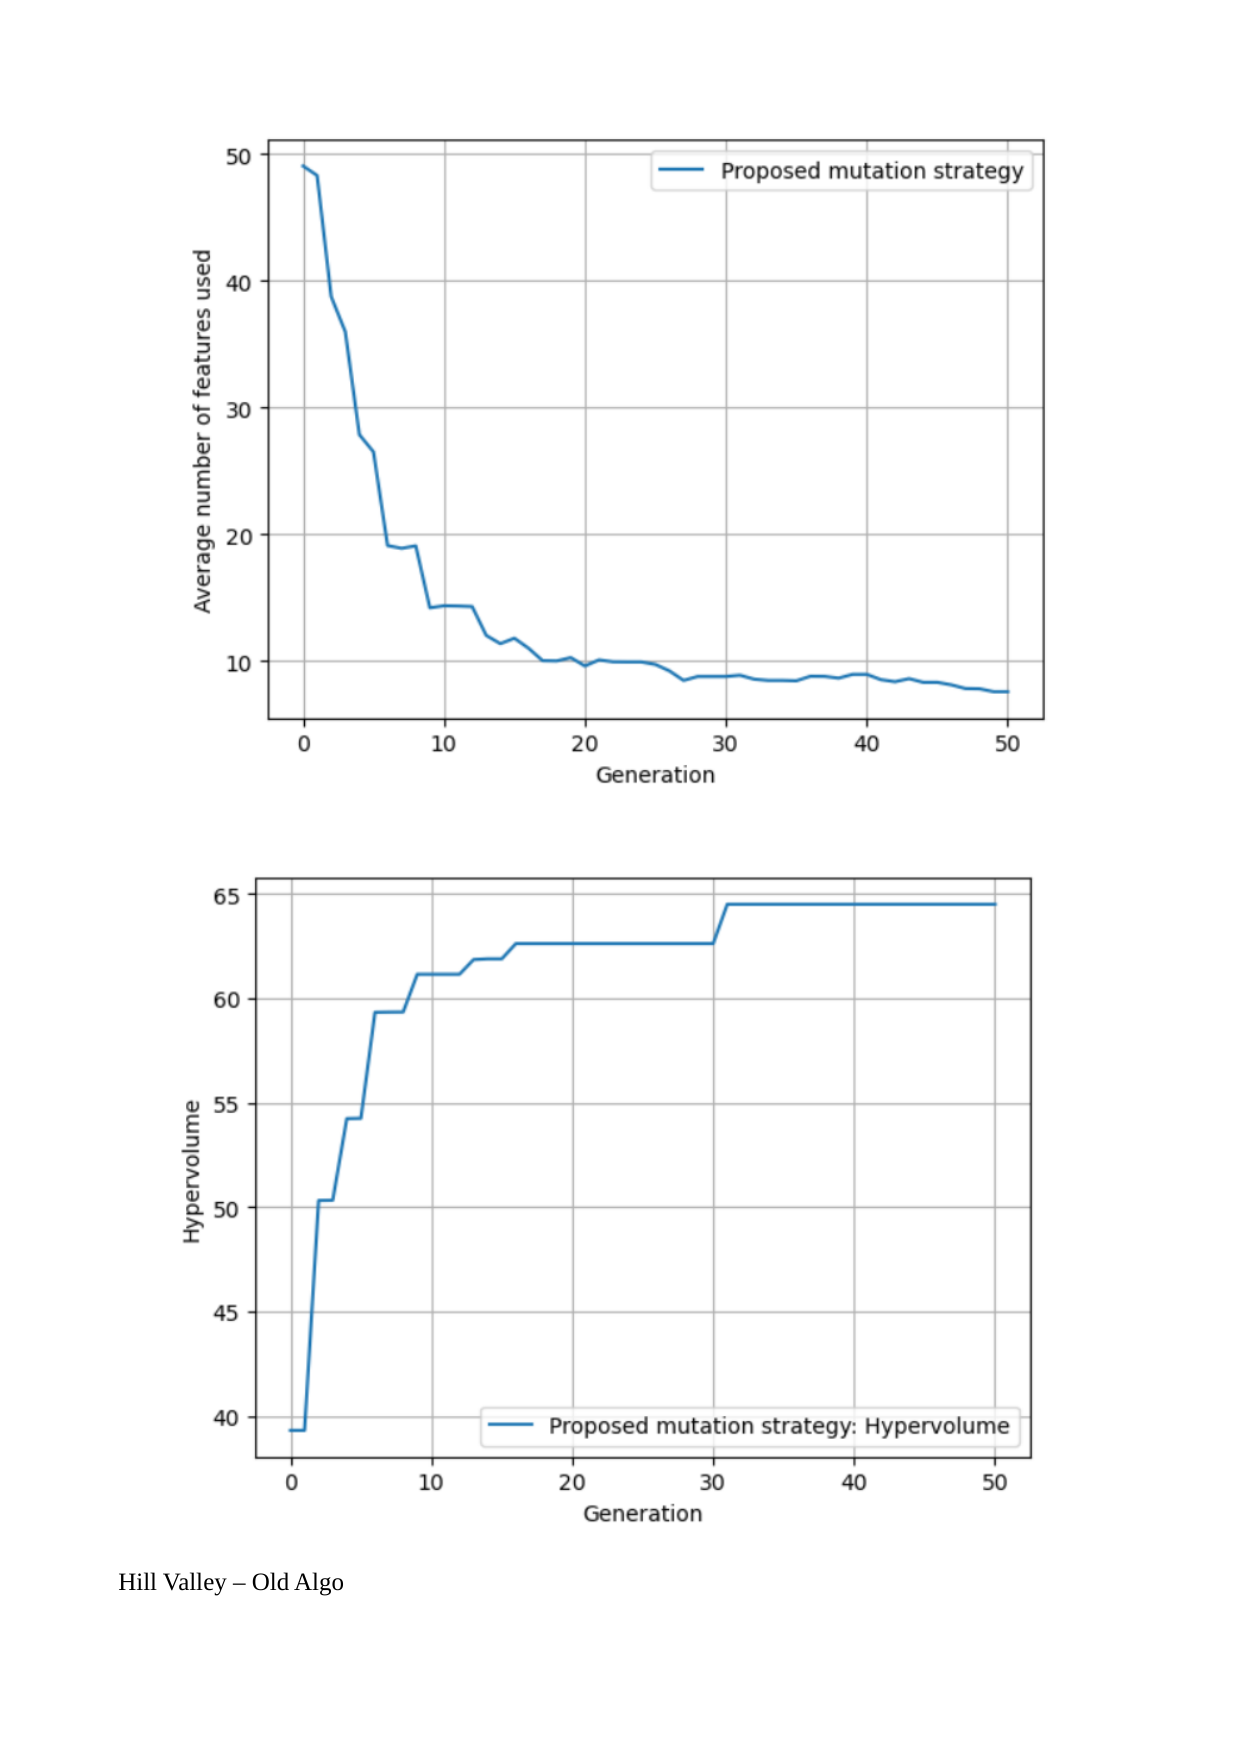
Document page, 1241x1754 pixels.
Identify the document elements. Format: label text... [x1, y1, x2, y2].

picture [165, 118, 1075, 799]
text Hill Valley – Old Algo [118, 1567, 1122, 1596]
picture [170, 855, 1071, 1539]
